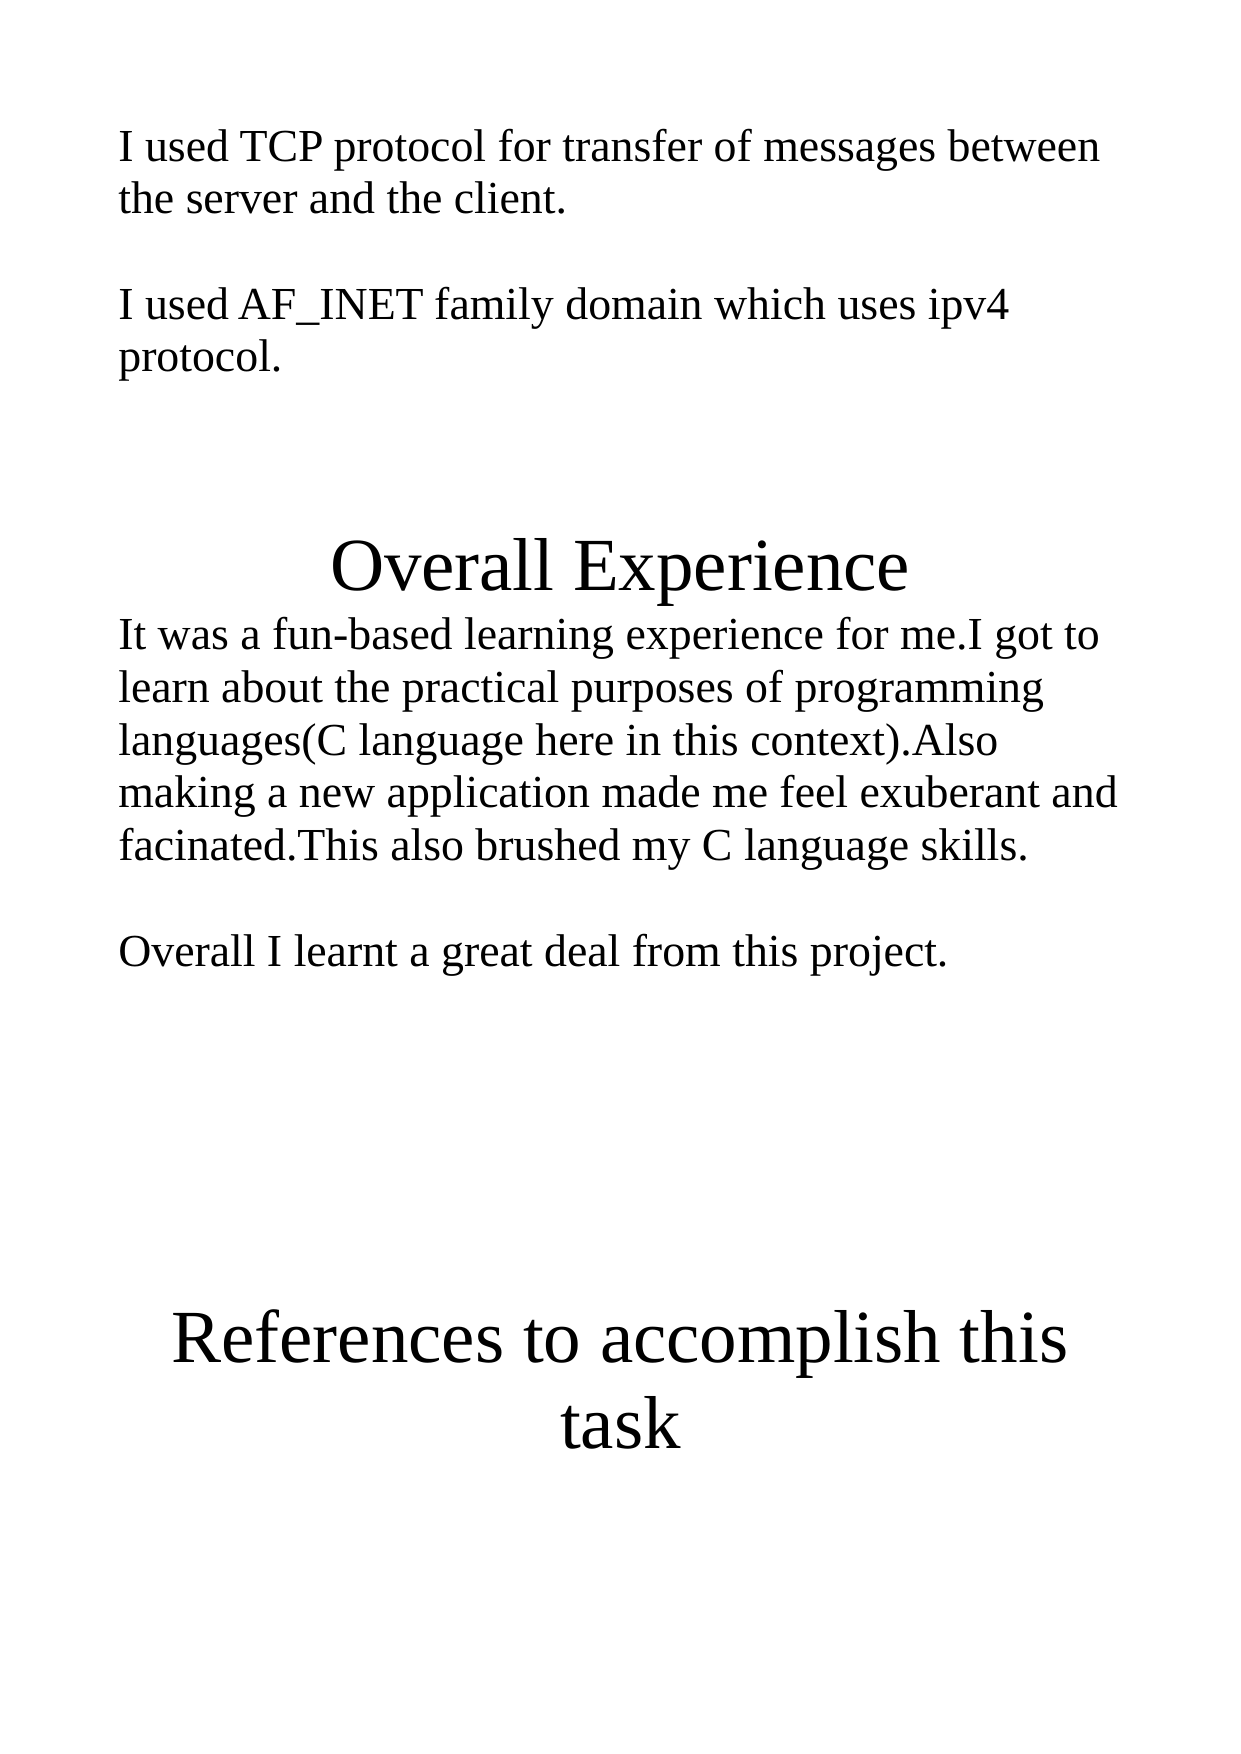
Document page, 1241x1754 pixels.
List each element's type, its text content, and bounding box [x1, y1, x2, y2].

text I used TCP protocol for transfer of messages between the server and the client. [118, 118, 1122, 223]
text Overall I learnt a great deal from this project. [118, 923, 1122, 976]
text References to accomplish this task [118, 1292, 1122, 1464]
text I used AF_INET family domain which uses ipv4 protocol. [118, 276, 1122, 382]
text It was a fun-based learning experience for me.I got to learn about the practical purposes of programming languages(C language here in this context).Also making a new application made me feel exuberant and facinated.This also brushed my C language skills. [118, 607, 1122, 870]
text Overall Experience [118, 521, 1122, 607]
